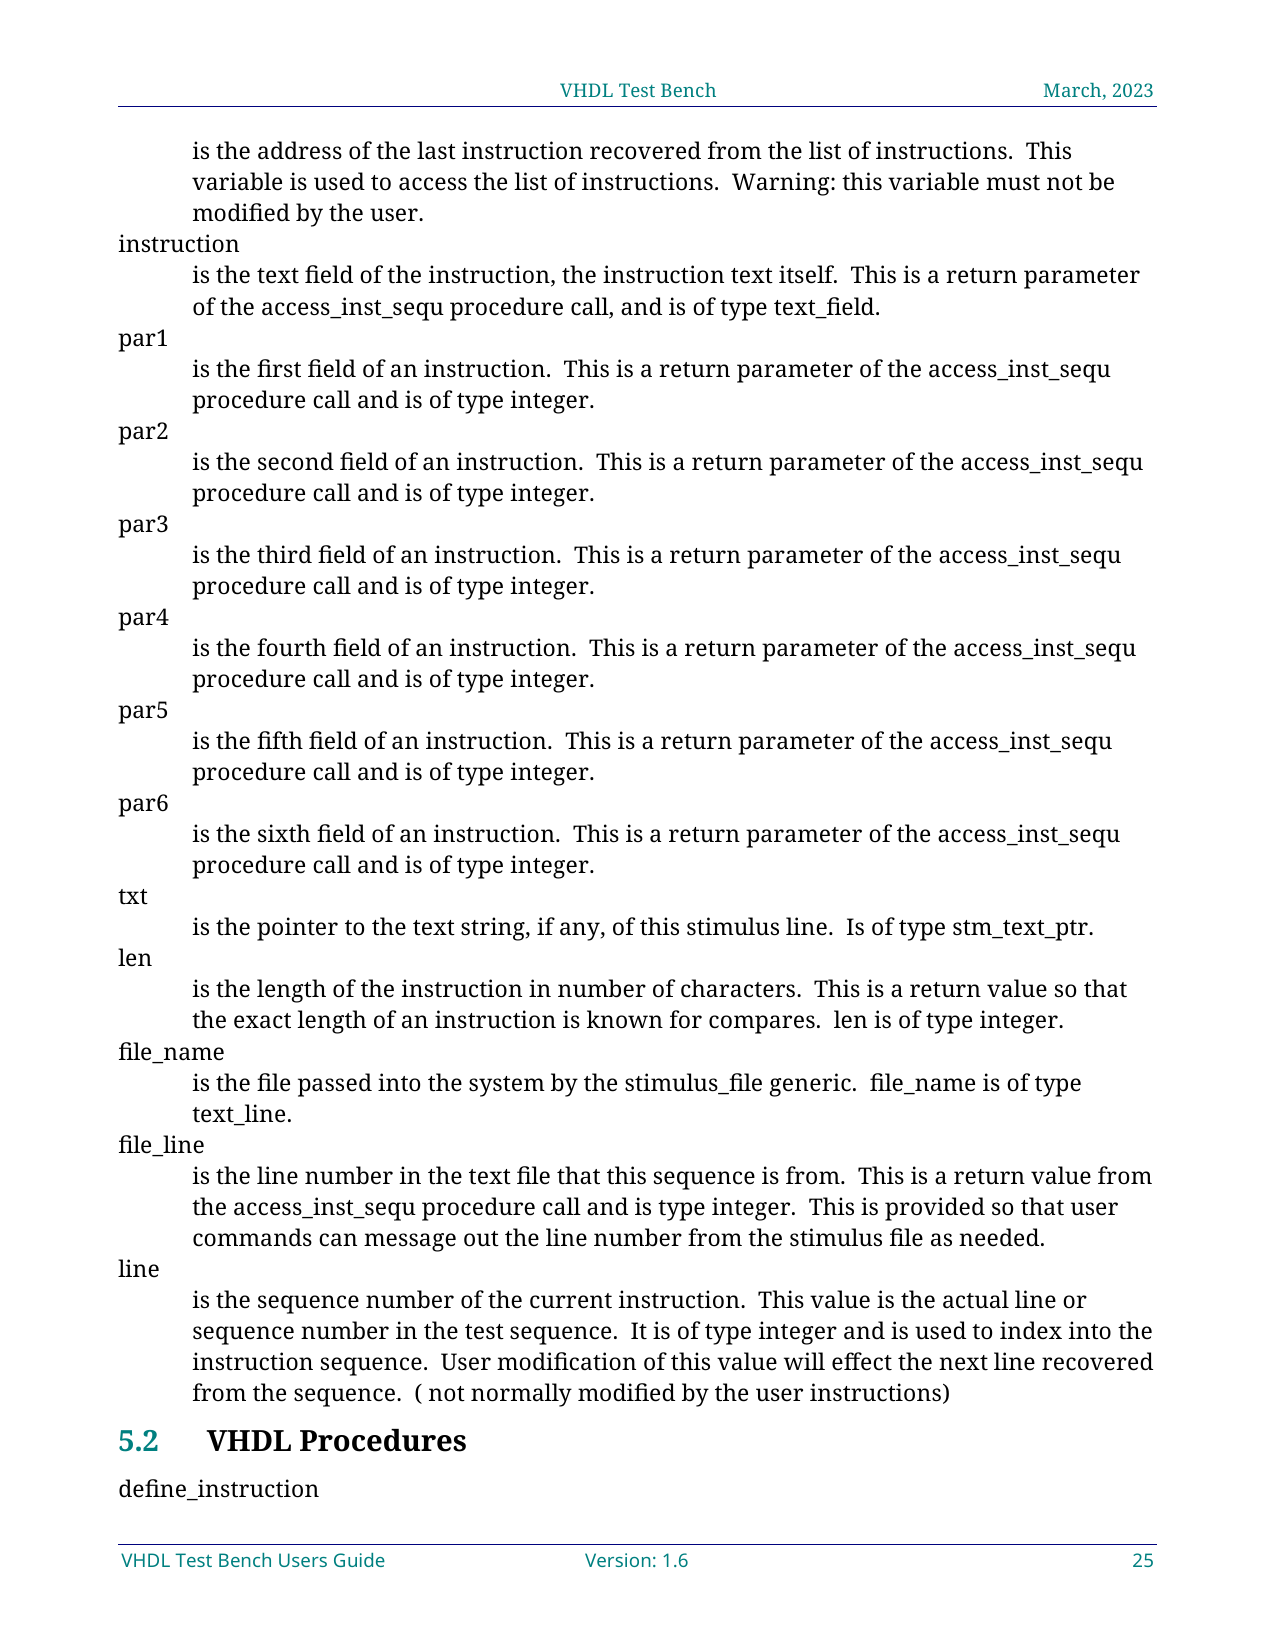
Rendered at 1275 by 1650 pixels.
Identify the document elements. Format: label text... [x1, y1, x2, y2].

text is the pointer to the text string, if any, of this stimulus line. Is of type stm_text_ptr. [192, 911, 1157, 942]
text is the third field of an instruction. This is a return parameter of the access_inst_sequ procedure call and is of type integer. [192, 539, 1157, 601]
text file_name [118, 1036, 1157, 1067]
text par6 [118, 787, 1157, 818]
text file_line [118, 1129, 1157, 1160]
text is the fourth field of an instruction. This is a return parameter of the access_inst_sequ procedure call and is of type integer. [192, 632, 1157, 694]
text is the first field of an instruction. This is a return parameter of the access_inst_sequ procedure call and is of type integer. [192, 353, 1157, 415]
text is the fifth field of an instruction. This is a return parameter of the access_inst_sequ procedure call and is of type integer. [192, 725, 1157, 787]
text par2 [118, 415, 1157, 446]
text define_instruction [118, 1472, 1157, 1503]
text is the text field of the instruction, the instruction text itself. This is a return parameter of the access_inst_sequ procedure call, and is of type text_field. [192, 259, 1157, 322]
text txt [118, 880, 1157, 911]
text instruction [118, 228, 1157, 259]
text is the line number in the text file that this sequence is from. This is a return value from the access_inst_sequ procedure call and is type integer. This is provided so that user commands can message out the line number from the stimulus file as needed. [192, 1160, 1157, 1253]
text is the sixth field of an instruction. This is a return parameter of the access_inst_sequ procedure call and is of type integer. [192, 818, 1157, 880]
text is the sequence number of the current instruction. This value is the actual line or sequence number in the test sequence. It is of type integer and is used to index into the instruction sequence. User modification of this value will effect the next line recovered from the sequence. ( not normally modified by the user instructions) [192, 1284, 1157, 1408]
text line [118, 1253, 1157, 1284]
text is the length of the instruction in number of characters. This is a return value so that the exact length of an instruction is known for compares. len is of type integer. [192, 973, 1157, 1036]
text len [118, 942, 1157, 973]
subtitle VHDL Procedures [118, 1421, 1157, 1460]
text is the address of the last instruction recovered from the list of instructions. This variable is used to access the list of instructions. Warning: this variable must not be modified by the user. [192, 135, 1157, 228]
text par5 [118, 694, 1157, 725]
text par4 [118, 601, 1157, 632]
text is the second field of an instruction. This is a return parameter of the access_inst_sequ procedure call and is of type integer. [192, 446, 1157, 508]
text par1 [118, 322, 1157, 353]
text is the file passed into the system by the stimulus_file generic. file_name is of type text_line. [192, 1067, 1157, 1129]
text par3 [118, 508, 1157, 539]
